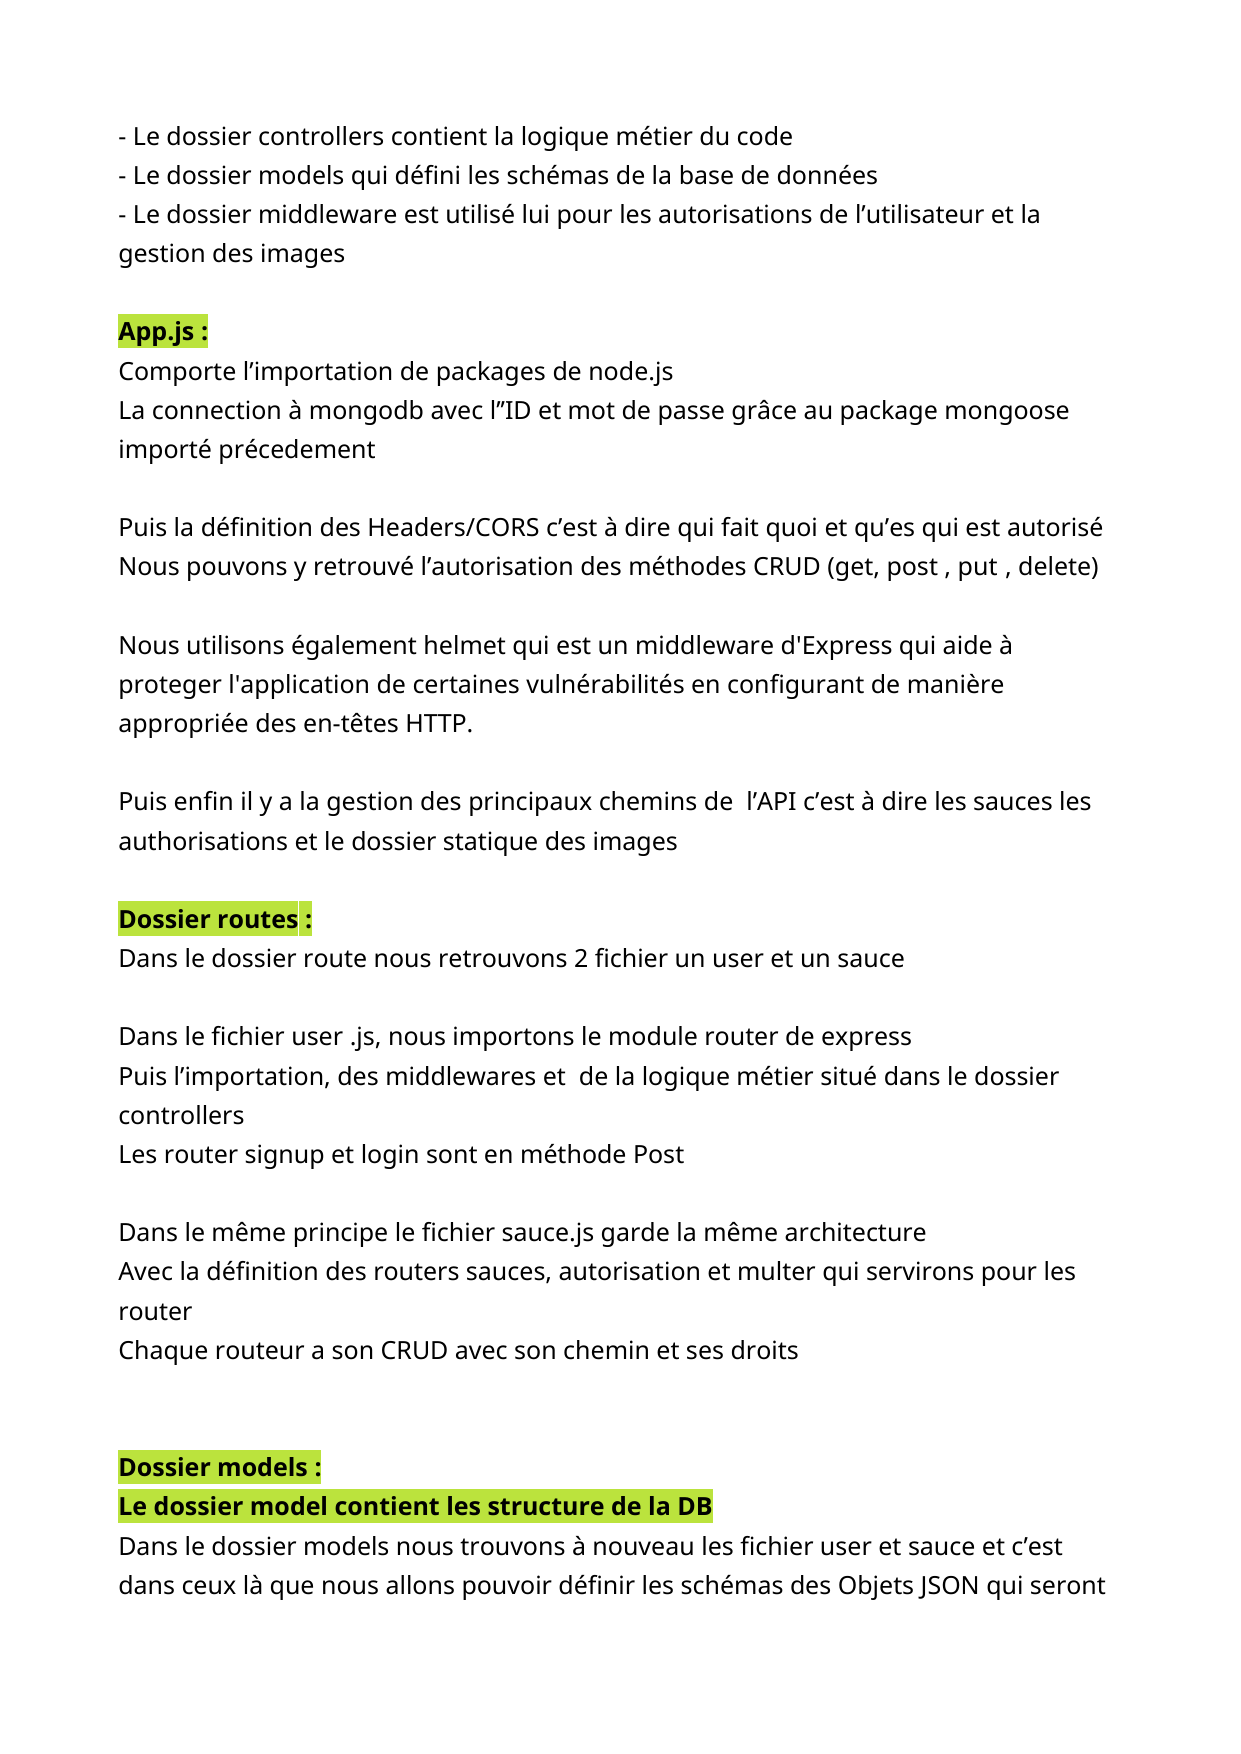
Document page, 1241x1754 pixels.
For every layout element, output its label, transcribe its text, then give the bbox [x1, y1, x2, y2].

text Dans le fichier user .js, nous importons le module router de express [118, 1019, 1122, 1053]
text - Le dossier middleware est utilisé lui pour les autorisations de l’utilisateur et la gestion des images [118, 196, 1122, 270]
text Avec la définition des routers sauces, autorisation et multer qui servirons pour les router [118, 1254, 1122, 1327]
text Dossier models : [118, 1450, 1122, 1484]
text - Le dossier controllers contient la logique métier du code [118, 118, 1122, 152]
text Puis enfin il y a la gestion des principaux chemins de l’API c’est à dire les sauces les authorisations et le dossier statique des images [118, 784, 1122, 857]
text Le dossier model contient les structure de la DB [118, 1489, 1122, 1523]
text - Le dossier models qui défini les schémas de la base de données [118, 157, 1122, 191]
text Puis l’importation, des middlewares et de la logique métier situé dans le dossier controllers [118, 1058, 1122, 1131]
text Nous utilisons également helmet qui est un middleware d'Express qui aide à proteger l'application de certaines vulnérabilités en configurant de manière appropriée des en-têtes HTTP. [118, 627, 1122, 740]
text Les router signup et login sont en méthode Post [118, 1136, 1122, 1171]
text Puis la définition des Headers/CORS c’est à dire qui fait quoi et qu’es qui est autorisé [118, 510, 1122, 544]
text Comporte l’importation de packages de node.js [118, 353, 1122, 387]
text Dans le dossier models nous trouvons à nouveau les fichier user et sauce et c’est dans ceux là que nous allons pouvoir définir les schémas des Objets JSON qui seront [118, 1528, 1122, 1601]
text App.js : [118, 314, 1122, 348]
text Nous pouvons y retrouvé l’autorisation des méthodes CRUD (get, post , put , delete) [118, 549, 1122, 583]
text La connection à mongodb avec l’’ID et mot de passe grâce au package mongoose importé précedement [118, 392, 1122, 466]
text Chaque routeur a son CRUD avec son chemin et ses droits [118, 1332, 1122, 1366]
text Dans le dossier route nous retrouvons 2 fichier un user et un sauce [118, 941, 1122, 975]
text Dossier routes : [118, 901, 1122, 936]
text Dans le même principe le fichier sauce.js garde la même architecture [118, 1215, 1122, 1249]
